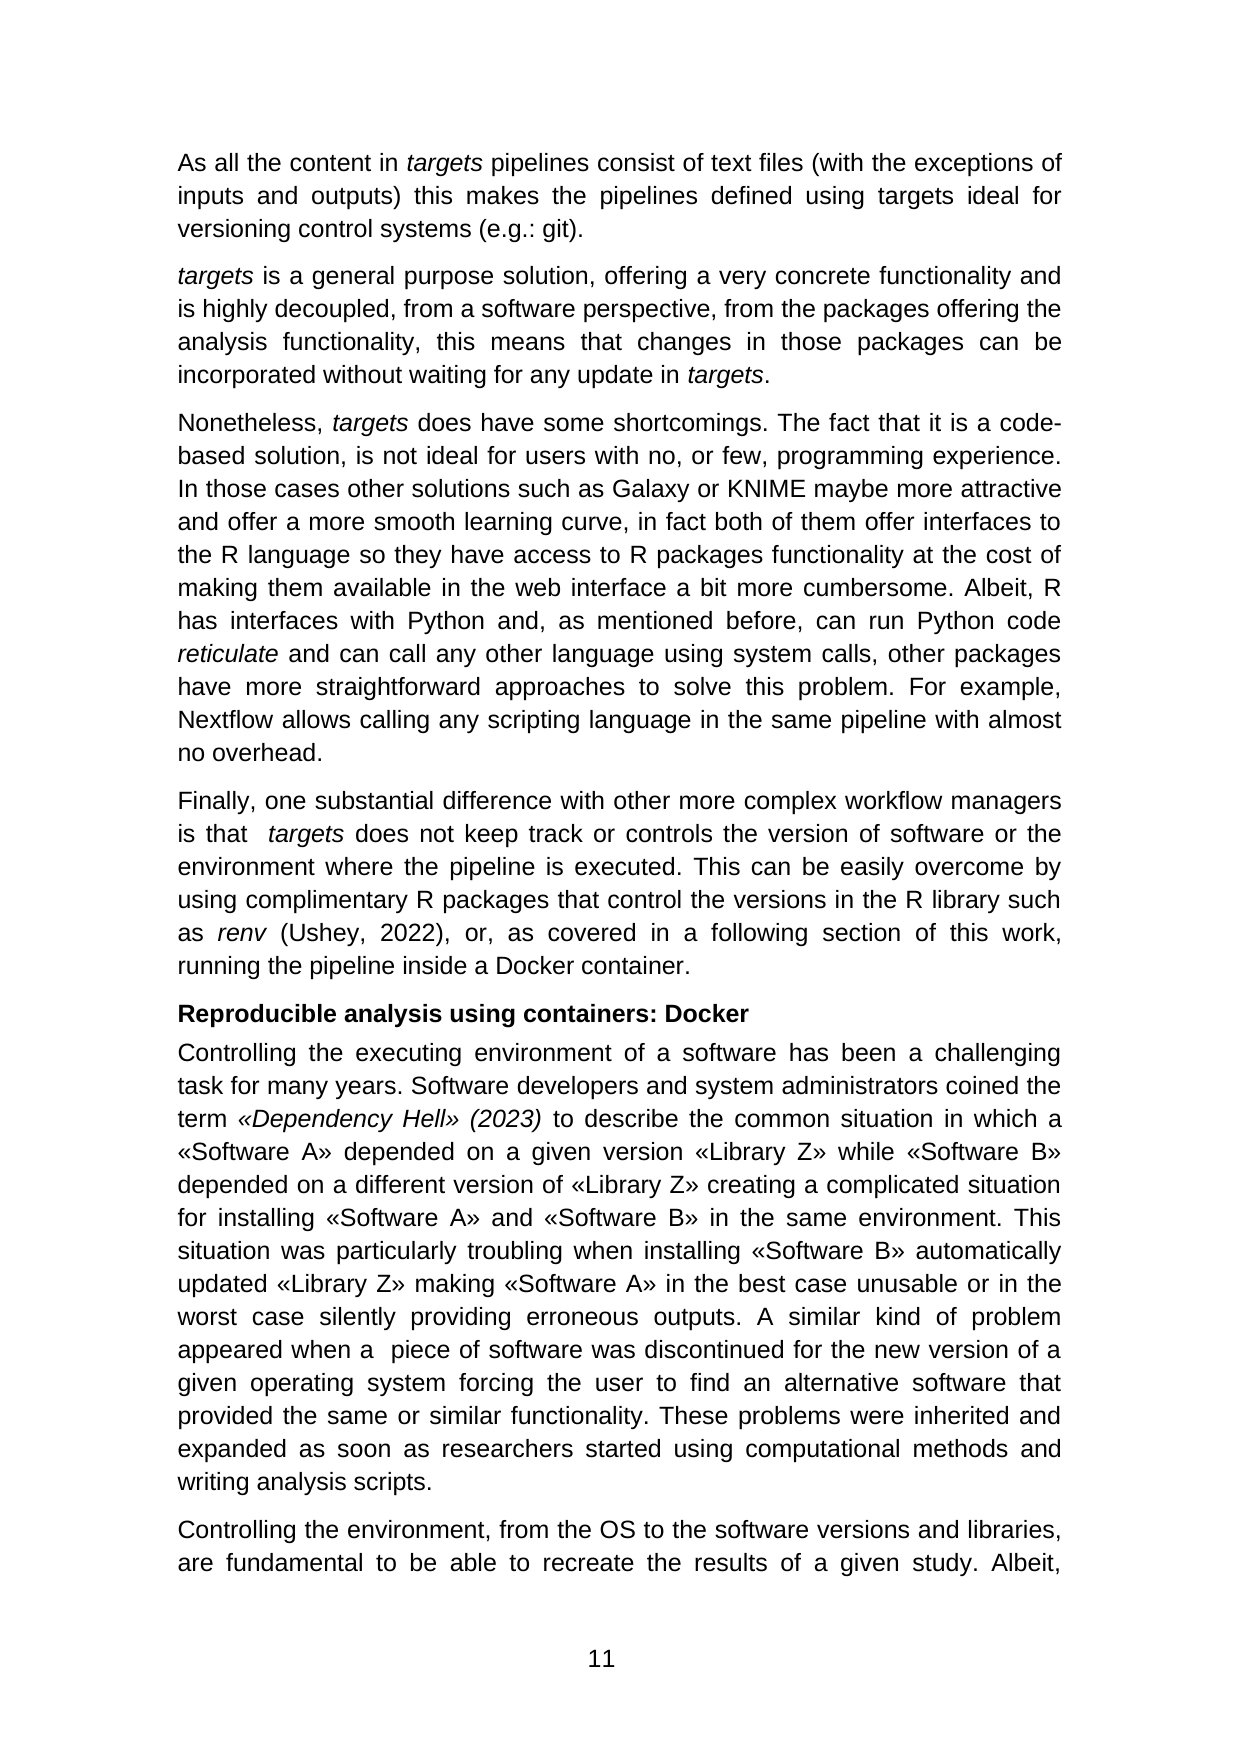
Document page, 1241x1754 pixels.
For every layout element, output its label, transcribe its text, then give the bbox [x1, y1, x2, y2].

text targets is a general purpose solution, offering a very concrete functionality and is highly decoupled, from a software perspective, from the packages offering the analysis functionality, this means that changes in those packages can be incorporated without waiting for any update in targets. [177, 261, 1063, 389]
text Controlling the environment, from the OS to the software versions and libraries, are fundamental to be able to recreate the results of a given study. Albeit, [177, 1515, 1063, 1577]
text Controlling the executing environment of a software has been a challenging task for many years. Software developers and system administrators coined the term «Dependency Hell» (2023) to describe the common situation in which a «Software A» depended on a given version «Library Z» while «Software B» depended on a different version of «Library Z» creating a complicated situation for installing «Software A» and «Software B» in the same environment. This situation was particularly troubling when installing «Software B» automatically updated «Library Z» making «Software A» in the best case unusable or in the worst case silently providing erroneous outputs. A similar kind of problem appeared when a piece of software was discontinued for the new version of a given operating system forcing the user to find an alternative software that provided the same or similar functionality. These problems were inherited and expanded as soon as researchers started using computational methods and writing analysis scripts. [177, 1038, 1063, 1496]
text As all the content in targets pipelines consist of text files (with the exceptions of inputs and outputs) this makes the pipelines defined using targets ideal for versioning control systems (e.g.: git). [177, 148, 1063, 242]
text Nonetheless, targets does have some shortcomings. The fact that it is a code-based solution, is not ideal for users with no, or few, programming experience. In those cases other solutions such as Galaxy or KNIME maybe more attractive and offer a more smooth learning curve, in fact both of them offer interfaces to the R language so they have access to R packages functionality at the cost of making them available in the web interface a bit more cumbersome. Albeit, R has interfaces with Python and, as mentioned before, can run Python code reticulate and can call any other language using system calls, other packages have more straightforward approaches to solve this problem. For example, Nextflow allows calling any scripting language in the same pipeline with almost no overhead. [177, 408, 1063, 767]
text Finally, one substantial difference with other more complex workflow managers is that targets does not keep track or controls the version of software or the environment where the pipeline is executed. This can be easily overcome by using complimentary R packages that control the versions in the R library such as renv (Ushey, 2022), or, as covered in a following section of this work, running the pipeline inside a Docker container. [177, 786, 1063, 980]
subtitle Reproducible analysis using containers: Docker [177, 999, 1063, 1028]
